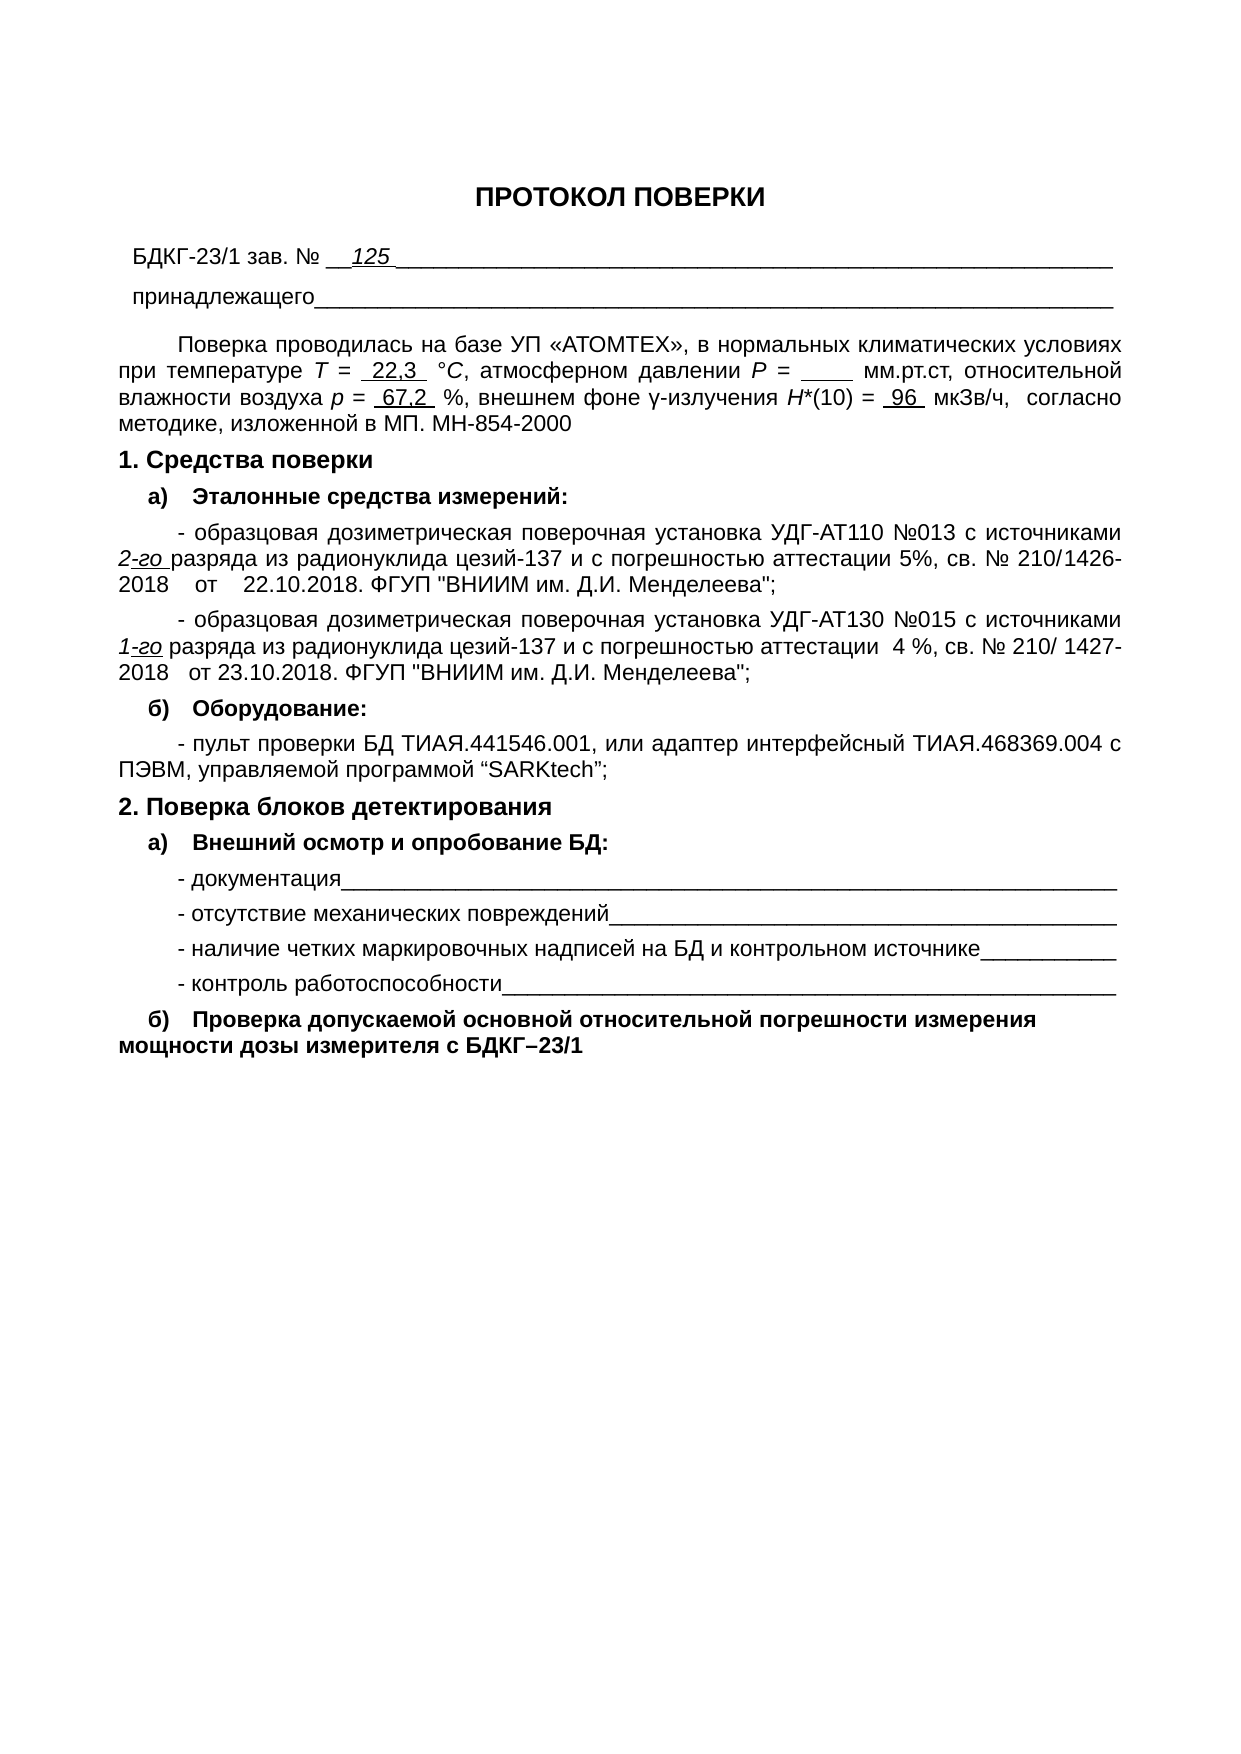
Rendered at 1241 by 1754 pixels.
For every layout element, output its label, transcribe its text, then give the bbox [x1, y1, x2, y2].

text - документация [118, 864, 1122, 891]
text б) Проверка допускаемой основной относительной погрешности измерения мощности дозы измерителя с БДКГ–23/1 [118, 1006, 1122, 1058]
text БДКГ-23/1 зав. № __125 [132, 243, 1122, 269]
text 2. Поверка блоков детектирования [118, 791, 1122, 820]
text - наличие четких маркировочных надписей на БД и контрольном источнике [118, 935, 1122, 961]
text - образцовая дозиметрическая поверочная установка УДГ-АТ110 №013 с источниками 2-го разряда из радионуклида цезий-137 и с погрешностью аттестации 5%, св. № 210/1426-2018 от 22.10.2018. ФГУП "ВНИИМ им. Д.И. Менделеева"; [118, 518, 1122, 597]
text 1. Средства поверки [118, 445, 1122, 474]
text - пульт проверки БД ТИАЯ.441546.001, или адаптер интерфейсный ТИАЯ.468369.004 с ПЭВМ, управляемой программой “SARKtech”; [118, 730, 1122, 782]
text - отсутствие механических повреждений [118, 900, 1122, 926]
text - контроль работоспособности [118, 970, 1122, 997]
text принадлежащего [132, 283, 1122, 309]
text - образцовая дозиметрическая поверочная установка УДГ-АТ130 №015 с источниками 1-го разряда из радионуклида цезий-137 и с погрешностью аттестации 4 %, св. № 210/ 1427-2018 от 23.10.2018. ФГУП "ВНИИМ им. Д.И. Менделеева"; [118, 606, 1122, 686]
text а) Эталонные средства измерений: [118, 483, 1122, 509]
text Поверка проводилась на базе УП «АТОМТЕХ», в нормальных климатических условиях при температуре Т = 22,3 °С, атмосферном давлении Р = мм.рт.ст, относительной влажности воздуха р = 67,2 %, внешнем фоне γ-излучения H*(10) = 96 мкЗв/ч, согласно методике, изложенной в МП. МН-854-2000 [118, 331, 1122, 436]
text а) Внешний осмотр и опробование БД: [118, 829, 1122, 856]
text б) Оборудование: [118, 694, 1122, 721]
text ПРОТОКОЛ ПОВЕРКИ [118, 181, 1122, 212]
